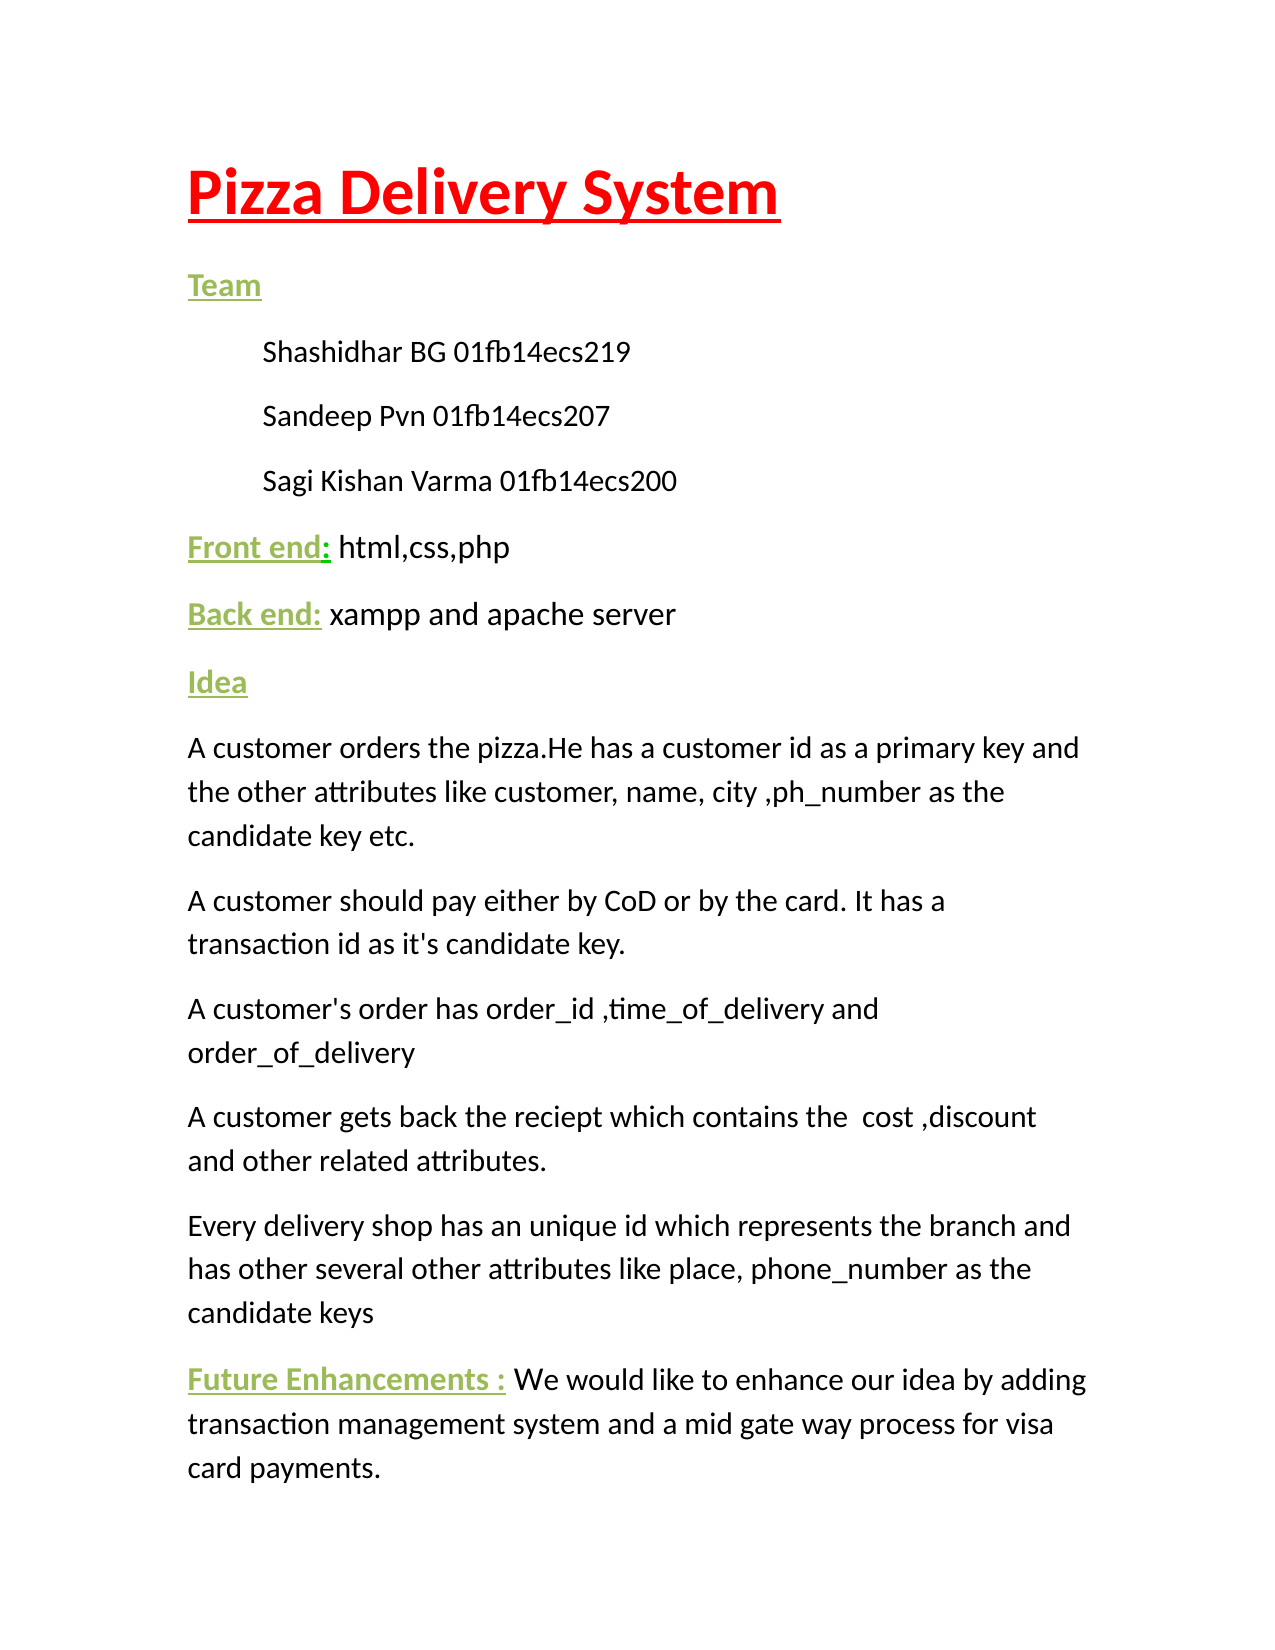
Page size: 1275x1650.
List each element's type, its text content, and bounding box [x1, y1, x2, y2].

text Every delivery shop has an unique id which represents the branch and has other several other attributes like place, phone_number as the candidate keys [187, 1206, 1087, 1331]
text Sagi Kishan Varma 01fb14ecs200 [187, 461, 1087, 499]
text Idea [187, 661, 1087, 702]
text Pizza Delivery System [187, 150, 1087, 231]
text A customer gets back the reciept which contains the cost ,discount and other related attributes. [187, 1097, 1087, 1179]
text A customer's order has order_id ,time_of_delivery and order_of_delivery [187, 989, 1087, 1071]
text Front end: html,css,php [187, 526, 1087, 566]
text Future Enhancements : We would like to enhance our idea by adding transaction management system and a mid gate way process for visa card payments. [187, 1358, 1087, 1486]
text Back end: xampp and apache server [187, 593, 1087, 634]
text Shashidhar BG 01fb14ecs219 [187, 332, 1087, 370]
text Team [187, 264, 1087, 305]
text Sandeep Pvn 01fb14ecs207 [187, 397, 1087, 435]
text A customer should pay either by CoD or by the card. It has a transaction id as it's candidate key. [187, 881, 1087, 962]
text A customer orders the pizza.He has a customer id as a primary key and the other attributes like customer, name, city ,ph_number as the candidate key etc. [187, 728, 1087, 854]
